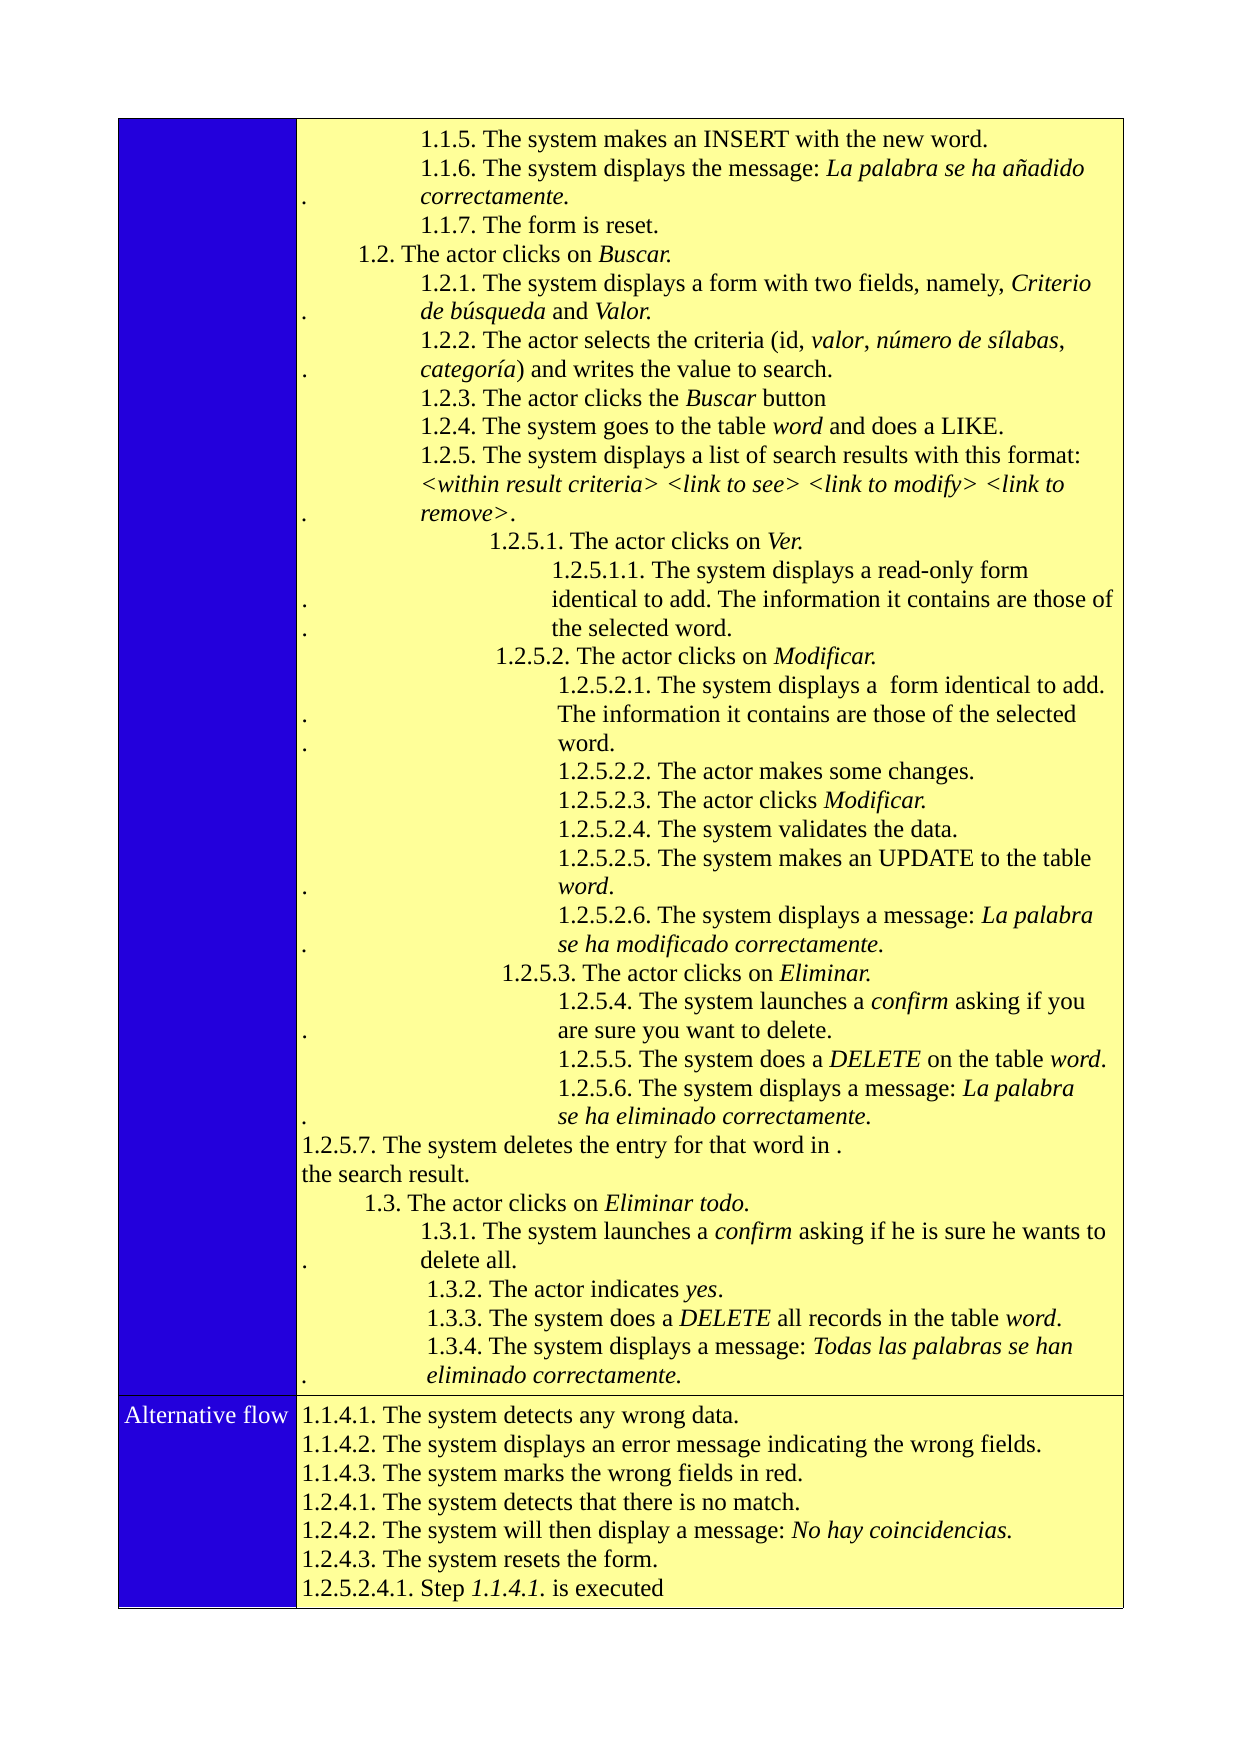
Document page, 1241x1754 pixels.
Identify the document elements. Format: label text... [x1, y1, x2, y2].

table_cell [119, 119, 296, 1395]
table_cell Alternative flow [119, 1396, 296, 1607]
table_cell 1.1.5. The system makes an INSERT with the new word. 1.1.6. The system displays the message: La palabra se ha añadido . correctamente. 1.1.7. The form is reset. 1.2. The actor clicks on Buscar. 1.2.1. The system displays a form with two fields, namely, Criterio . de búsqueda and Valor. 1.2.2. The actor selects the criteria (id, valor, número de sílabas, . categoría) and writes the value to search. 1.2.3. The actor clicks the Buscar button 1.2.4. The system goes to the table word and does a LIKE. 1.2.5. The system displays a list of search results with this format: <within result criteria> <link to see> <link to modify> <link to . remove>. 1.2.5.1. The actor clicks on Ver. 1.2.5.1.1. The system displays a read-only form . identical to add. The information it contains are those of . the selected word. 1.2.5.2. The actor clicks on Modificar. 1.2.5.2.1. The system displays a form identical to add. . The information it contains are those of the selected . word. 1.2.5.2.2. The actor makes some changes. 1.2.5.2.3. The actor clicks Modificar. 1.2.5.2.4. The system validates the data. 1.2.5.2.5. The system makes an UPDATE to the table . word. 1.2.5.2.6. The system displays a message: La palabra . se ha modificado correctamente. 1.2.5.3. The actor clicks on Eliminar. 1.2.5.4. The system launches a confirm asking if you . are sure you want to delete. 1.2.5.5. The system does a DELETE on the table word. 1.2.5.6. The system displays a message: La palabra . se ha eliminado correctamente. 1.2.5.7. The system deletes the entry for that word in . the search result. 1.3. The actor clicks on Eliminar todo. 1.3.1. The system launches a confirm asking if he is sure he wants to . delete all. 1.3.2. The actor indicates yes. 1.3.3. The system does a DELETE all records in the table word. 1.3.4. The system displays a message: Todas las palabras se han . eliminado correctamente. [297, 119, 1123, 1395]
table_cell 1.1.4.1. The system detects any wrong data. 1.1.4.2. The system displays an error message indicating the wrong fields. 1.1.4.3. The system marks the wrong fields in red. 1.2.4.1. The system detects that there is no match. 1.2.4.2. The system will then display a message: No hay coincidencias. 1.2.4.3. The system resets the form. 1.2.5.2.4.1. Step 1.1.4.1. is executed [297, 1396, 1123, 1607]
